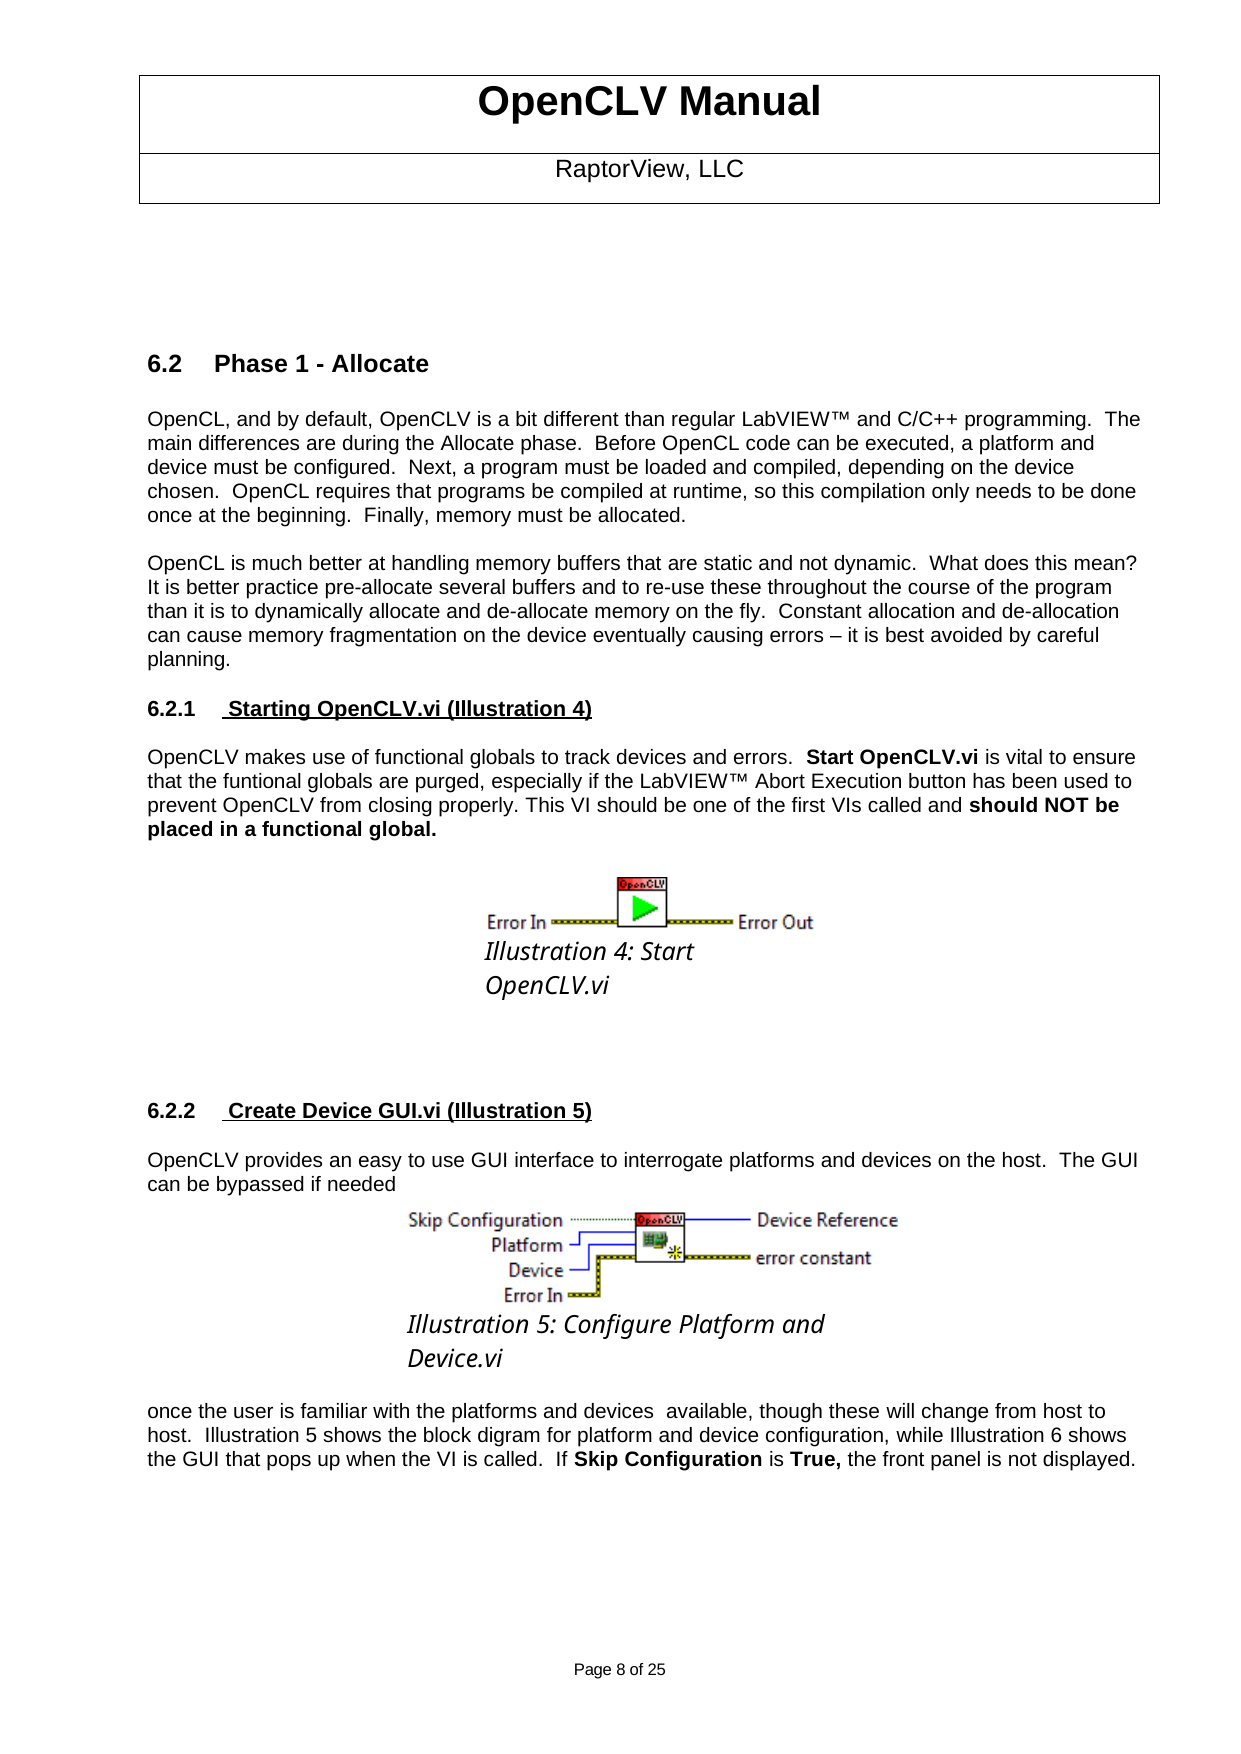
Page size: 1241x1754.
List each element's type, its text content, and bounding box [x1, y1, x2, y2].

subtitle Phase 1 - Allocate [147, 349, 1152, 378]
text Illustration 5: Configure Platform and Device.vi [407, 1307, 898, 1375]
text OpenCL, and by default, OpenCLV is a bit different than regular LabVIEW™ and C/C++ programming. The main differences are during the Allocate phase. Before OpenCL code can be executed, a platform and device must be configured. Next, a program must be loaded and compiled, depending on the device chosen. OpenCL requires that programs be compiled at runtime, so this compilation only needs to be done once at the beginning. Finally, memory must be allocated. [147, 407, 1152, 527]
subtitle Create Device GUI.vi (Illustration 5) [147, 1098, 1152, 1123]
text OpenCLV makes use of functional globals to track devices and errors. Start OpenCLV.vi is vital to ensure that the funtional globals are purged, especially if the LabVIEW™ Abort Execution button has been used to prevent OpenCLV from closing properly. This VI should be one of the first VIs called and should NOT be placed in a functional global. [147, 744, 1152, 841]
subtitle Starting OpenCLV.vi (Illustration 4) [147, 696, 1152, 721]
text once the user is familiar with the platforms and devices available, though these will change from host to host. Illustration 5 shows the block digram for platform and device configuration, while Illustration 6 shows the GUI that pops up when the VI is called. If Skip Configuration is True, the front panel is not displayed. [147, 1399, 1152, 1471]
text OpenCLV provides an easy to use GUI interface to interrogate platforms and devices on the host. The GUI can be bypassed if needed [147, 1148, 1152, 1196]
text OpenCL is much better at handling memory buffers that are static and not dynamic. What does this mean? It is better practice pre-allocate several buffers and to re-use these throughout the course of the program than it is to dynamically allocate and de-allocate memory on the fly. Constant allocation and de-allocation can cause memory fragmentation on the device eventually causing errors – it is best avoided by careful planning. [147, 551, 1152, 671]
text Illustration 4: Start OpenCLV.vi [484, 934, 814, 1002]
